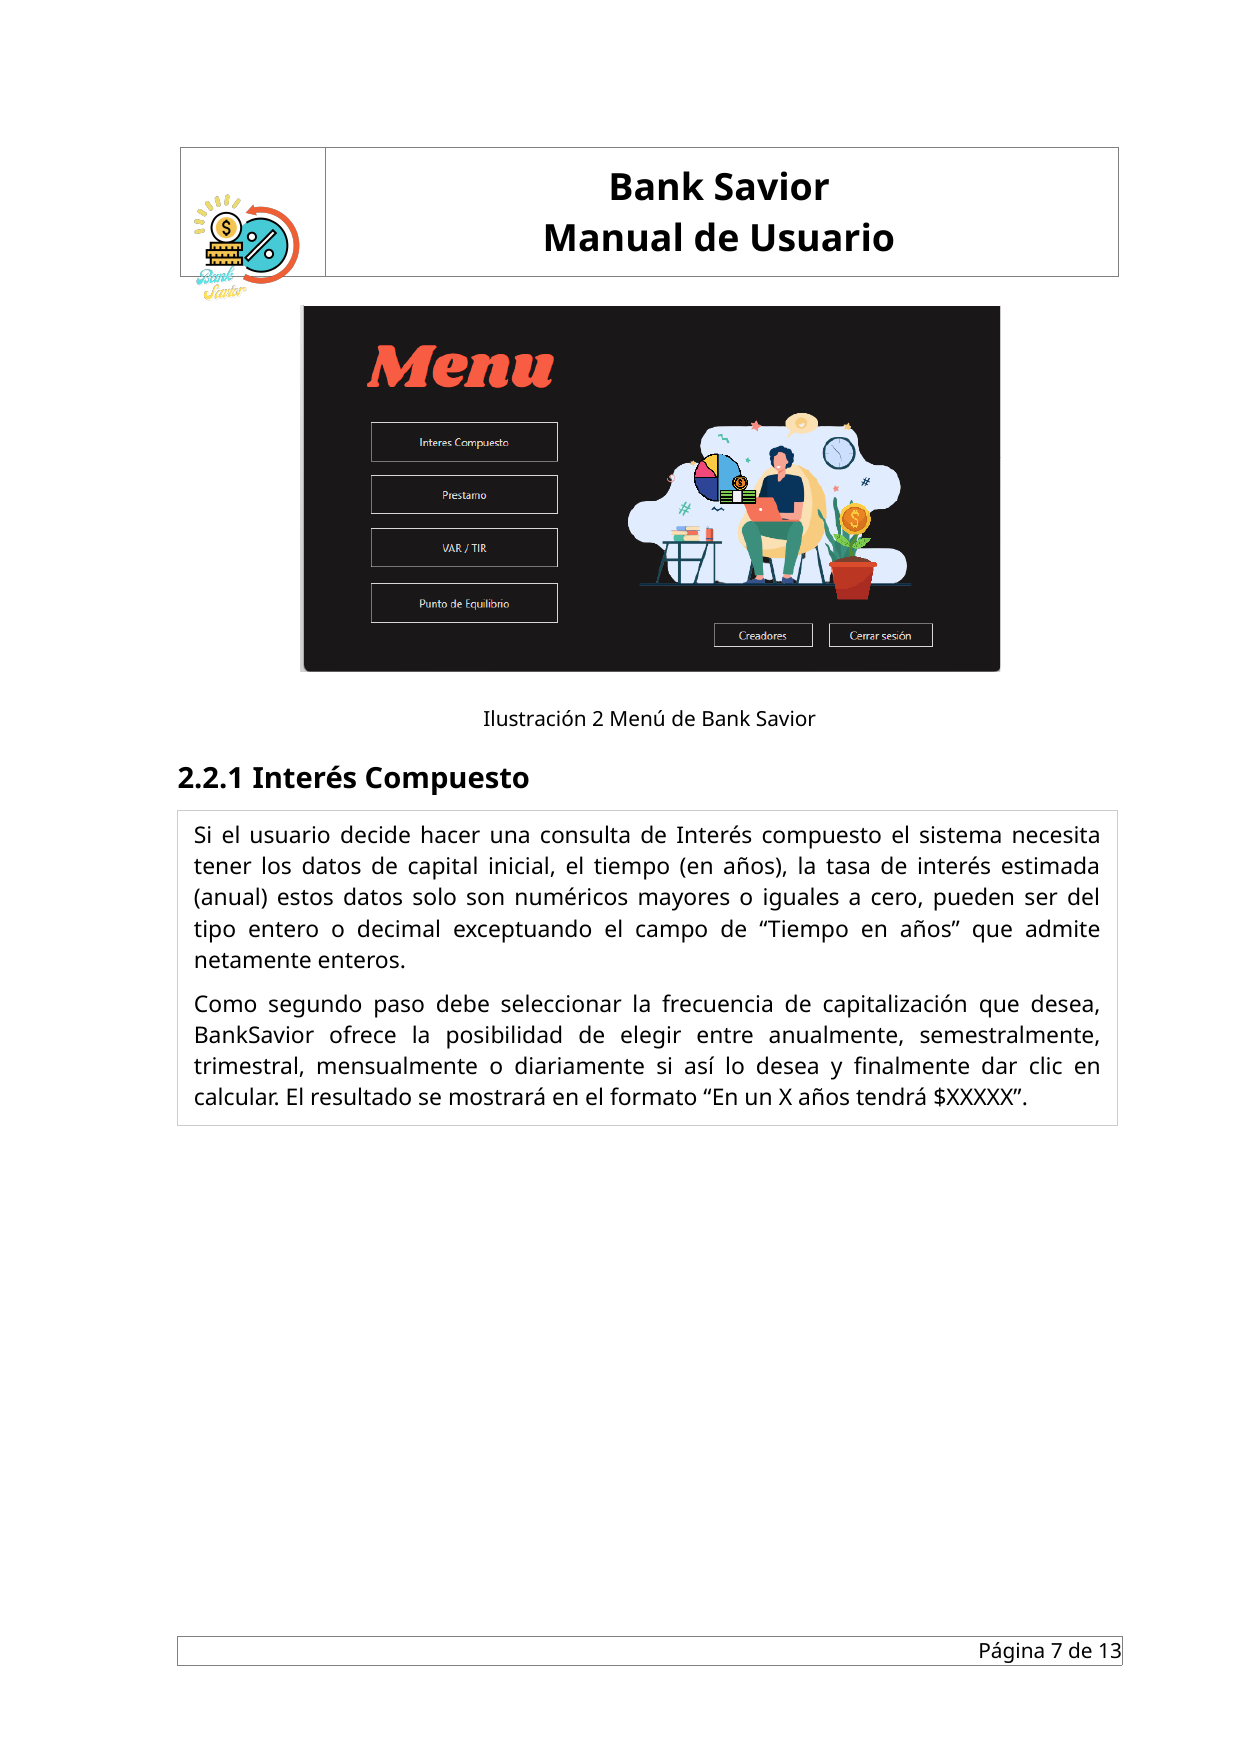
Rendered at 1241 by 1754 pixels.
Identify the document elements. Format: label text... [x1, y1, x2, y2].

text Si el usuario decide hacer una consulta de Interés compuesto el sistema necesita tener los datos de capital inicial, el tiempo (en años), la tasa de interés estimada (anual) estos datos solo son numéricos mayores o iguales a cero, pueden ser del tipo entero o decimal exceptuando el campo de “Tiempo en años” que admite netamente enteros. [194, 819, 1101, 975]
text Como segundo paso debe seleccionar la frecuencia de capitalización que desea, BankSavior ofrece la posibilidad de elegir entre anualmente, semestralmente, trimestral, mensualmente o diariamente si así lo desea y finalmente dar clic en calcular. El resultado se mostrará en el formato “En un X años tendrá $XXXXX”. [194, 987, 1101, 1112]
subtitle Interés Compuesto [177, 757, 1122, 797]
text Ilustración 2 Menú de Bank Savior [177, 704, 1122, 732]
